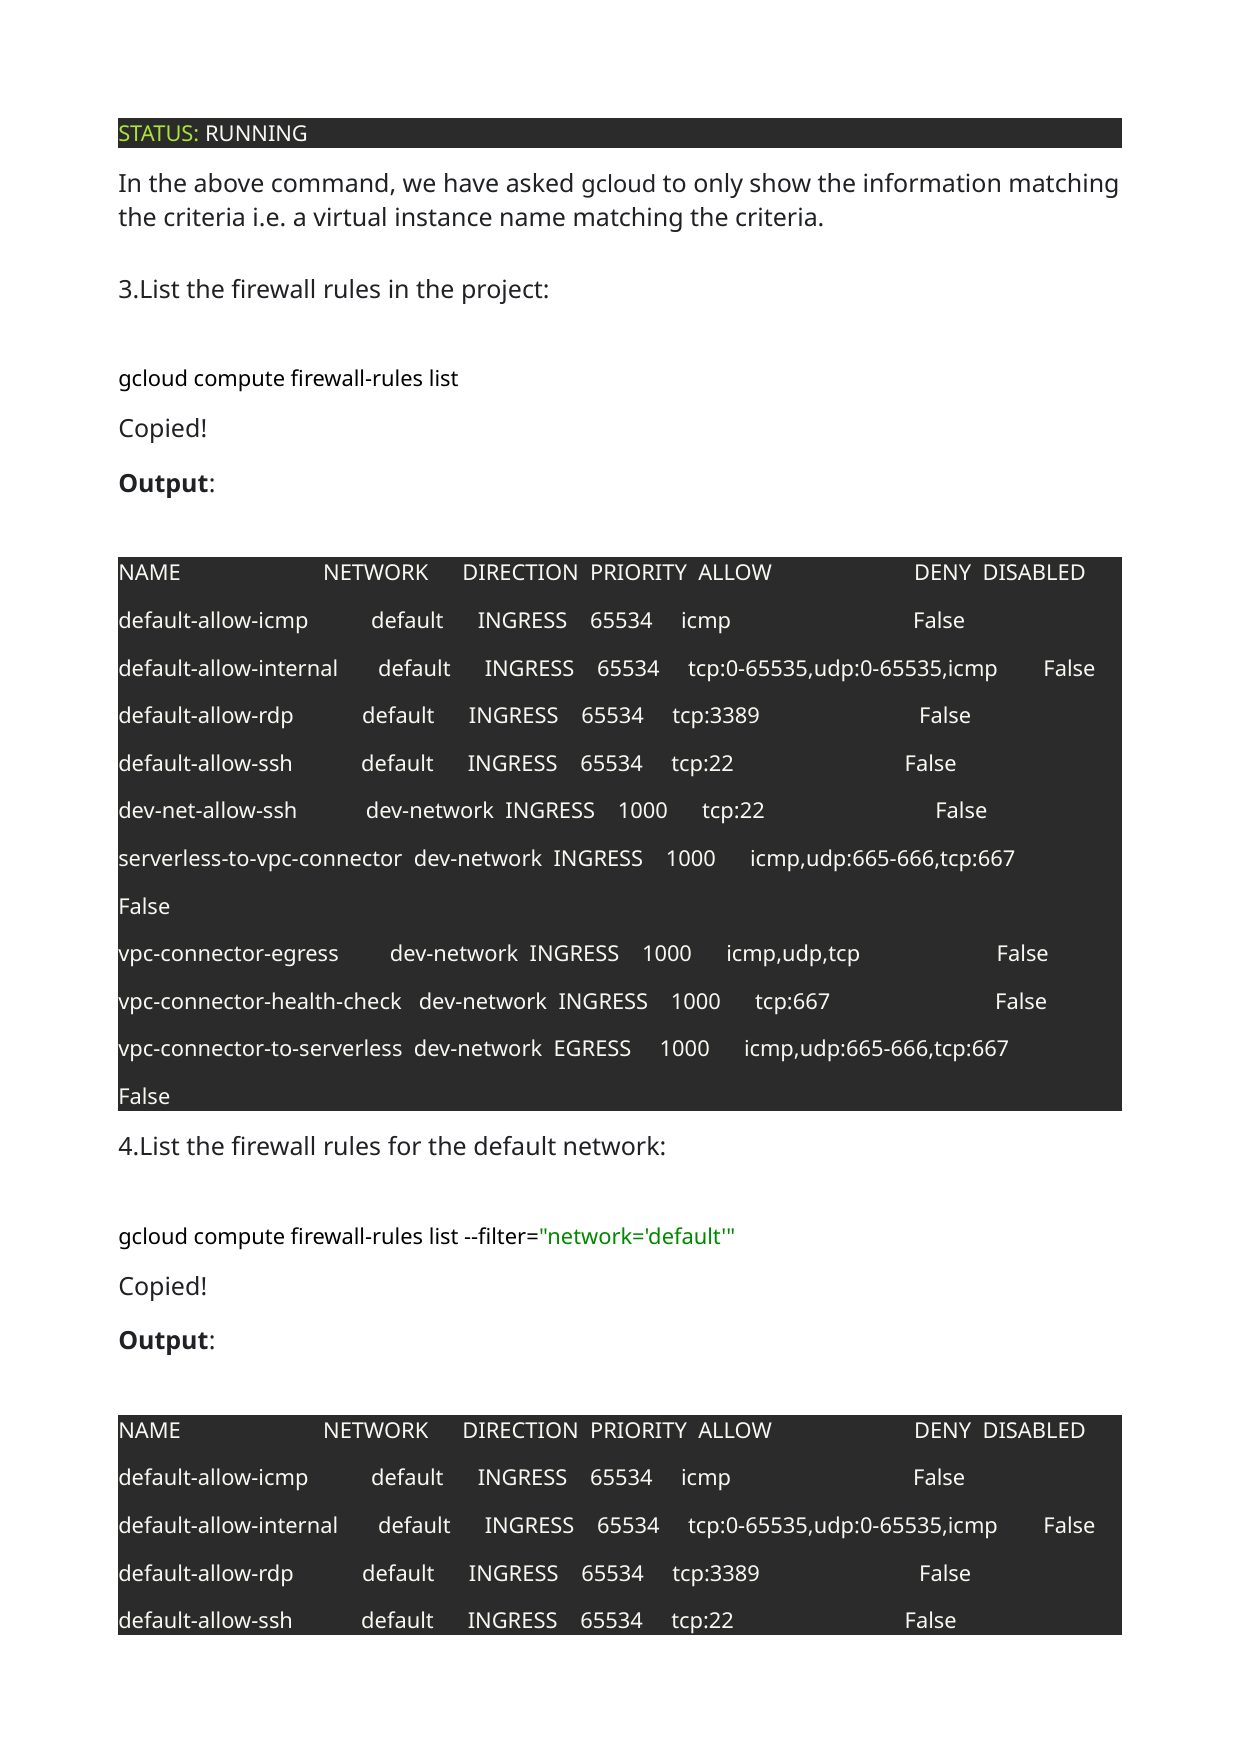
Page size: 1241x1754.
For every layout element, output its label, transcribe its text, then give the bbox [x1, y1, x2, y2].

list default-allow-internal default INGRESS 65534 tcp:0-65535,udp:0-65535,icmp False [118, 1510, 1122, 1540]
list default-allow-internal default INGRESS 65534 tcp:0-65535,udp:0-65535,icmp False [118, 653, 1122, 682]
list dev-net-allow-ssh dev-network INGRESS 1000 tcp:22 False [118, 795, 1122, 825]
list gcloud compute firewall-rules list [118, 363, 1122, 393]
list gcloud compute firewall-rules list --filter="network='default'" [118, 1221, 1122, 1250]
list default-allow-rdp default INGRESS 65534 tcp:3389 False [118, 700, 1122, 730]
list serverless-to-vpc-connector dev-network INGRESS 1000 icmp,udp:665-666,tcp:667 False [118, 843, 1122, 920]
list STATUS: RUNNING [118, 118, 1122, 148]
list default-allow-ssh default INGRESS 65534 tcp:22 False [118, 1605, 1122, 1635]
text In the above command, we have asked gcloud to only show the information matching the criteria i.e. a virtual instance name matching the criteria. [118, 166, 1122, 234]
list default-allow-ssh default INGRESS 65534 tcp:22 False [118, 748, 1122, 778]
list NAME NETWORK DIRECTION PRIORITY ALLOW DENY DISABLED [118, 557, 1122, 587]
list Output: [118, 1323, 1122, 1357]
list Output: [118, 465, 1122, 499]
list vpc-connector-health-check dev-network INGRESS 1000 tcp:667 False [118, 986, 1122, 1016]
list Copied! [118, 1268, 1109, 1302]
list default-allow-icmp default INGRESS 65534 icmp False [118, 1462, 1122, 1492]
list vpc-connector-egress dev-network INGRESS 1000 icmp,udp,tcp False [118, 938, 1122, 968]
list Copied! [118, 411, 1109, 445]
list List the firewall rules in the project: [118, 271, 1122, 305]
list default-allow-rdp default INGRESS 65534 tcp:3389 False [118, 1557, 1122, 1587]
list vpc-connector-to-serverless dev-network EGRESS 1000 icmp,udp:665-666,tcp:667 False [118, 1033, 1122, 1111]
list NAME NETWORK DIRECTION PRIORITY ALLOW DENY DISABLED [118, 1415, 1122, 1444]
list default-allow-icmp default INGRESS 65534 icmp False [118, 605, 1122, 635]
list List the firewall rules for the default network: [118, 1129, 1122, 1163]
